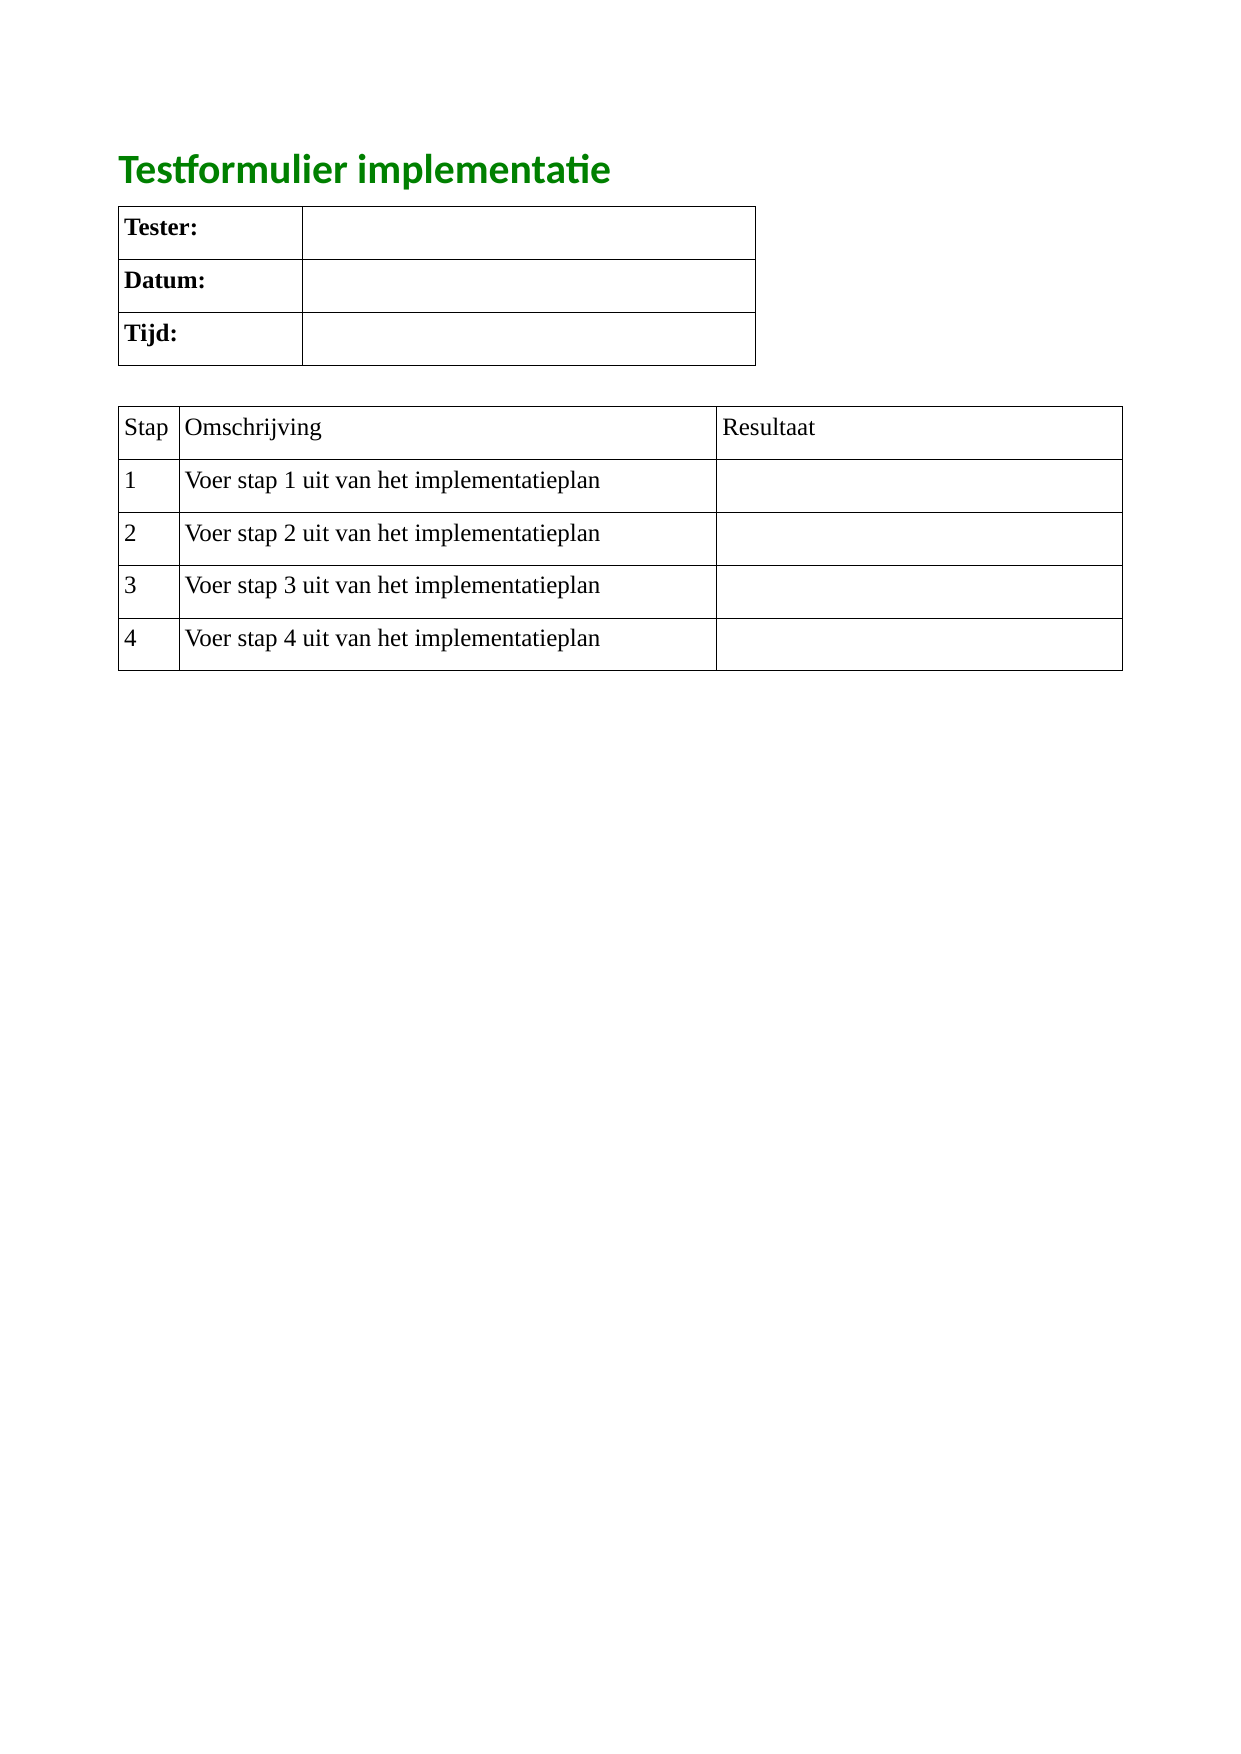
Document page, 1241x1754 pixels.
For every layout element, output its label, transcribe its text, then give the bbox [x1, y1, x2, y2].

table_cell 2 [119, 513, 179, 565]
table_header Omschrijving [180, 407, 716, 459]
table_cell 4 [119, 619, 179, 670]
table_header Tester: [119, 207, 302, 259]
table_cell [717, 460, 1122, 512]
table_cell [303, 313, 755, 365]
table_cell Voer stap 4 uit van het implementatieplan [180, 619, 716, 670]
table_cell Voer stap 1 uit van het implementatieplan [180, 460, 716, 512]
table_cell Tijd: [119, 313, 302, 365]
table_cell [717, 566, 1122, 617]
table_cell 1 [119, 460, 179, 512]
table_cell 3 [119, 566, 179, 617]
table_cell [717, 619, 1122, 670]
table_header [303, 207, 755, 259]
table_cell [717, 513, 1122, 565]
table_cell Voer stap 2 uit van het implementatieplan [180, 513, 716, 565]
table_header Stap [119, 407, 179, 459]
table_header Resultaat [717, 407, 1122, 459]
table_cell Voer stap 3 uit van het implementatieplan [180, 566, 716, 617]
table_cell Datum: [119, 260, 302, 312]
subtitle Testformulier implementatie [118, 143, 1122, 194]
table_cell [303, 260, 755, 312]
